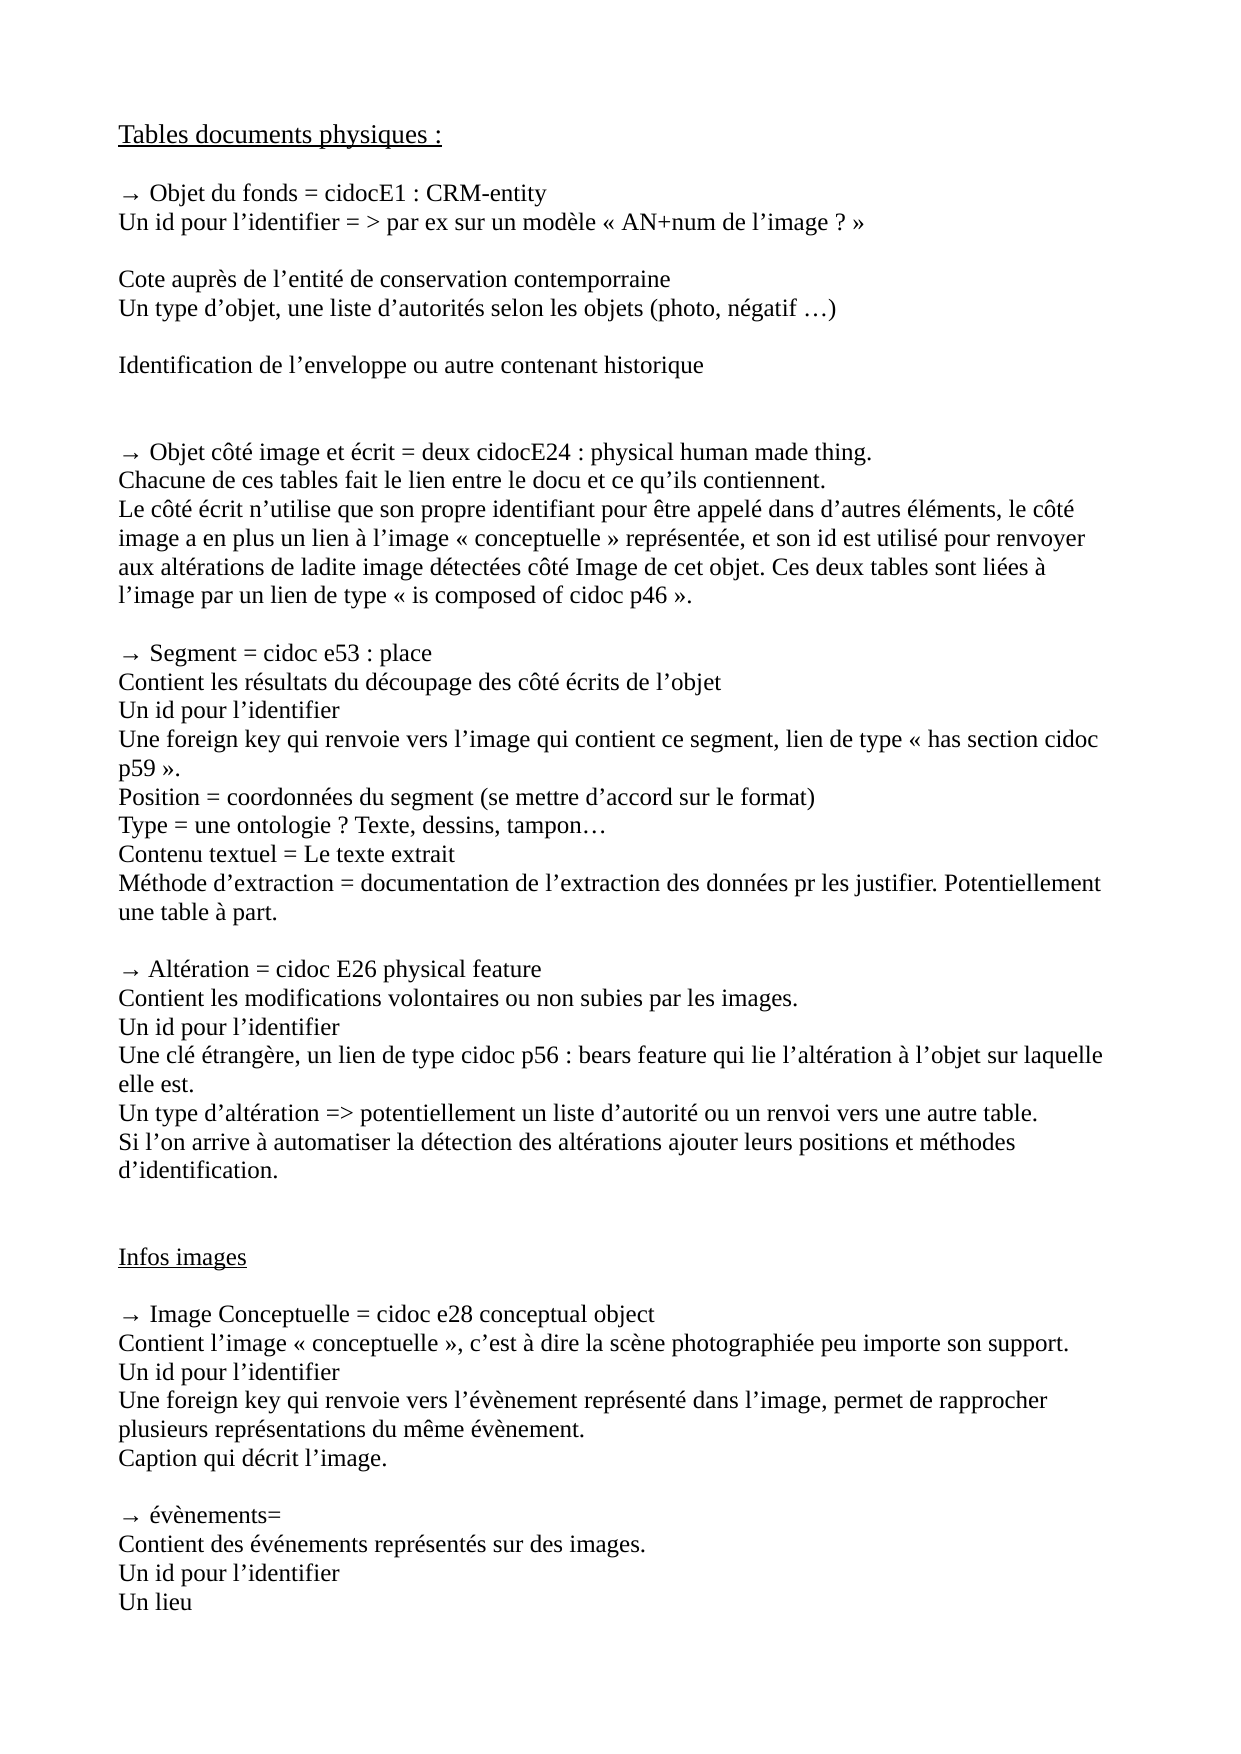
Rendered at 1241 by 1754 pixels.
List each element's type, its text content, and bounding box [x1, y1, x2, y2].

text Cote auprès de l’entité de conservation contemporraine [118, 264, 1122, 293]
text Tables documents physiques : [118, 118, 1122, 149]
text Position = coordonnées du segment (se mettre d’accord sur le format) [118, 782, 1122, 811]
text Contient les résultats du découpage des côté écrits de l’objet [118, 667, 1122, 696]
text Un id pour l’identifier [118, 1357, 1122, 1386]
text Un id pour l’identifier [118, 696, 1122, 724]
text Type = une ontologie ? Texte, dessins, tampon… [118, 811, 1122, 839]
text Caption qui décrit l’image. [118, 1443, 1122, 1472]
text Un id pour l’identifier = > par ex sur un modèle « AN+num de l’image ? » [118, 207, 1122, 236]
text Un type d’objet, une liste d’autorités selon les objets (photo, négatif …) [118, 293, 1122, 322]
text Un lieu [118, 1587, 1122, 1616]
text Un type d’altération => potentiellement un liste d’autorité ou un renvoi vers une autre table. [118, 1098, 1122, 1127]
text Le côté écrit n’utilise que son propre identifiant pour être appelé dans d’autres éléments, le côté image a en plus un lien à l’image « conceptuelle » représentée, et son id est utilisé pour renvoyer aux altérations de ladite image détectées côté Image de cet objet. Ces deux tables sont liées à l’image par un lien de type « is composed of cidoc p46 ». [118, 494, 1122, 609]
text Méthode d’extraction = documentation de l’extraction des données pr les justifier. Potentiellement une table à part. [118, 868, 1122, 926]
text → Image Conceptuelle = cidoc e28 conceptual object [118, 1299, 1122, 1328]
text → Segment = cidoc e53 : place [118, 638, 1122, 667]
text Si l’on arrive à automatiser la détection des altérations ajouter leurs positions et méthodes d’identification. [118, 1127, 1122, 1184]
text Contient les modifications volontaires ou non subies par les images. [118, 983, 1122, 1012]
text → Altération = cidoc E26 physical feature [118, 954, 1122, 983]
text Un id pour l’identifier [118, 1558, 1122, 1587]
text Identification de l’enveloppe ou autre contenant historique [118, 351, 1122, 379]
text Contient des événements représentés sur des images. [118, 1529, 1122, 1558]
text → évènements= [118, 1501, 1122, 1529]
text Une clé étrangère, un lien de type cidoc p56 : bears feature qui lie l’altération à l’objet sur laquelle elle est. [118, 1041, 1122, 1098]
text Un id pour l’identifier [118, 1012, 1122, 1041]
text Contient l’image « conceptuelle », c’est à dire la scène photographiée peu importe son support. [118, 1328, 1122, 1357]
text Contenu textuel = Le texte extrait [118, 839, 1122, 868]
text Une foreign key qui renvoie vers l’évènement représenté dans l’image, permet de rapprocher plusieurs représentations du même évènement. [118, 1386, 1122, 1443]
text Chacune de ces tables fait le lien entre le docu et ce qu’ils contiennent. [118, 466, 1122, 494]
text Infos images [118, 1242, 1122, 1271]
text Une foreign key qui renvoie vers l’image qui contient ce segment, lien de type « has section cidoc p59 ». [118, 724, 1122, 782]
text → Objet du fonds = cidocE1 : CRM-entity [118, 178, 1122, 207]
text → Objet côté image et écrit = deux cidocE24 : physical human made thing. [118, 437, 1122, 466]
